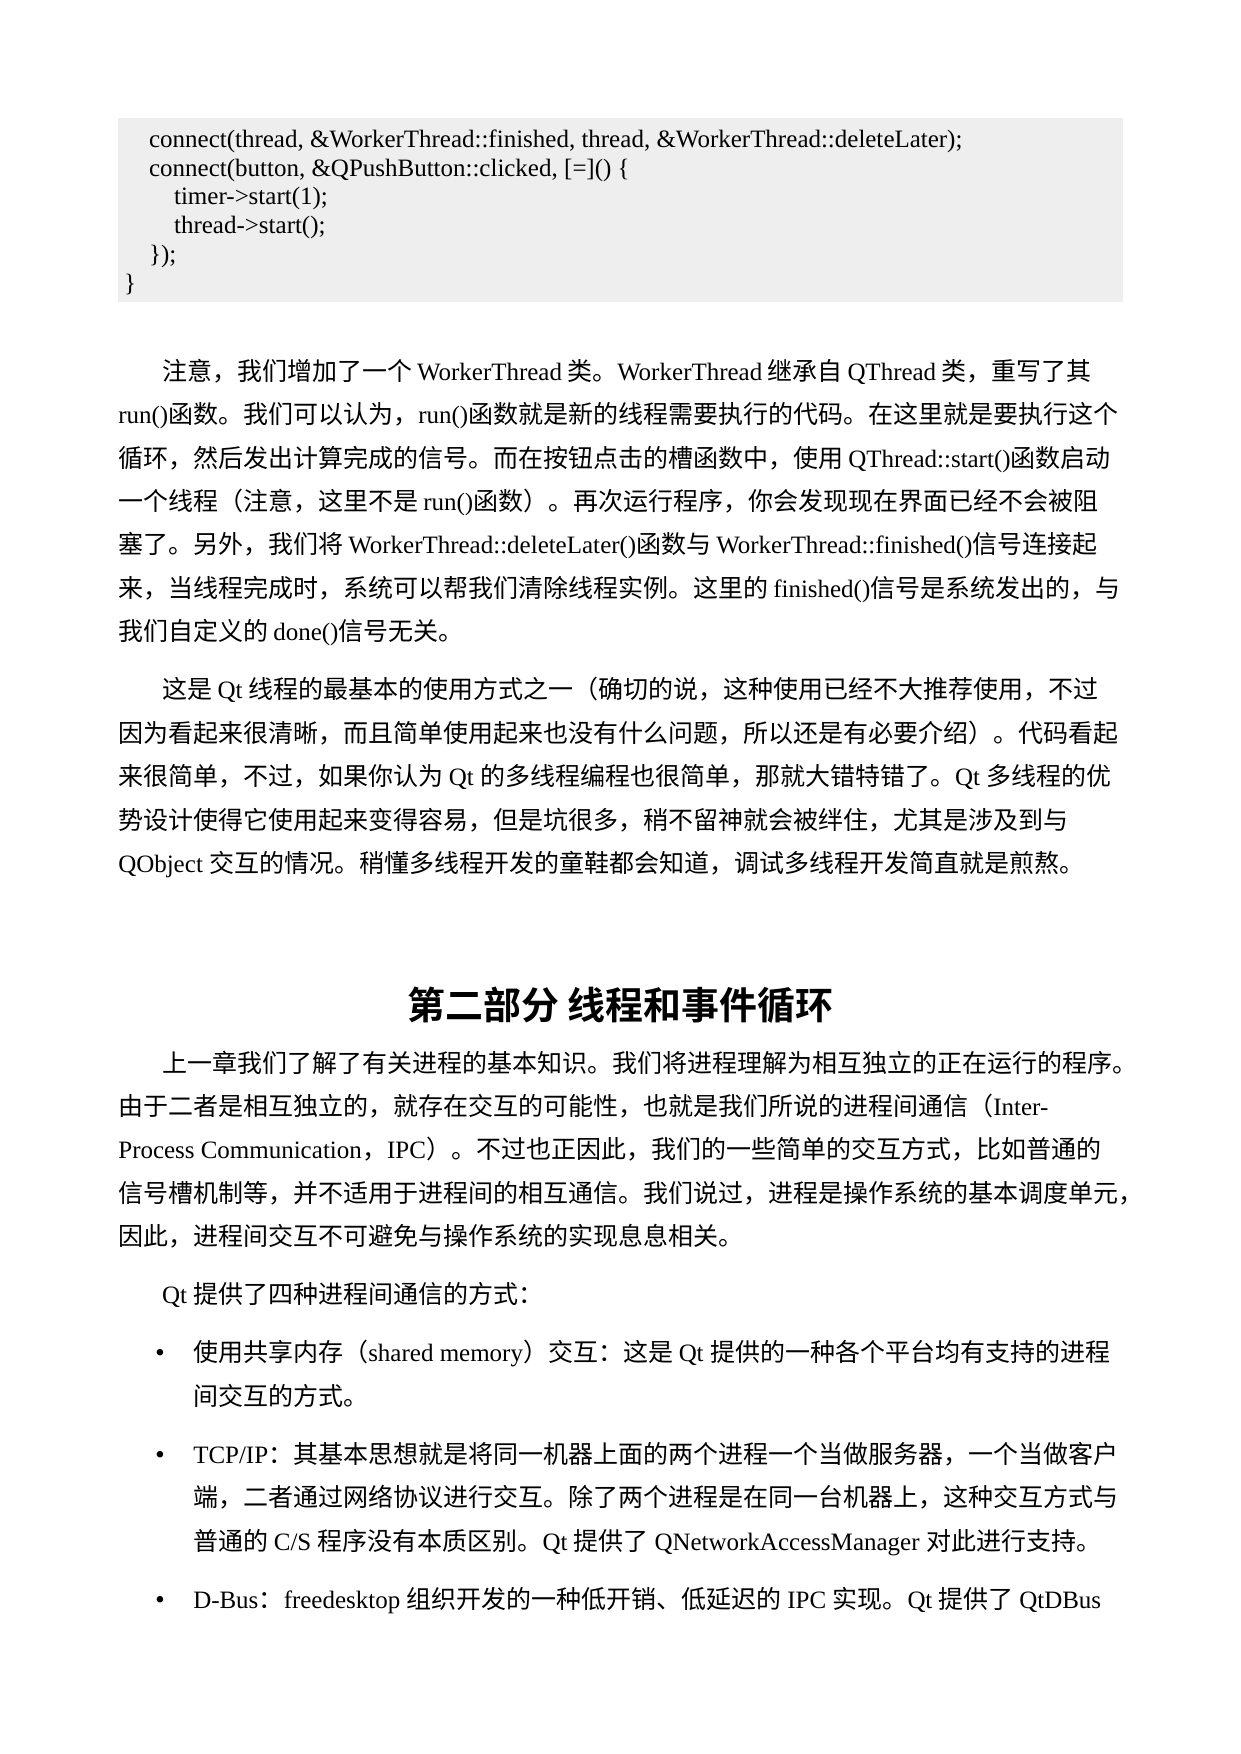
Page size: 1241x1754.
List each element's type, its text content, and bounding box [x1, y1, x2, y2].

list TCP/IP：其基本思想就是将同一机器上面的两个进程一个当做服务器，一个当做客户端，二者通过网络协议进行交互。除了两个进程是在同一台机器上，这种交互方式与普通的 C/S 程序没有本质区别。Qt 提供了 QNetworkAccessManager 对此进行支持。 [156, 1434, 1122, 1557]
subtitle 第二部分 线程和事件循环 [118, 976, 1122, 1031]
list 使用共享内存（shared memory）交互：这是 Qt 提供的一种各个平台均有支持的进程间交互的方式。 [156, 1333, 1122, 1412]
text 注意，我们增加了一个WorkerThread类。WorkerThread继承自QThread类，重写了其run()函数。我们可以认为，run()函数就是新的线程需要执行的代码。在这里就是要执行这个循环，然后发出计算完成的信号。而在按钮点击的槽函数中，使用QThread::start()函数启动一个线程（注意，这里不是run()函数）。再次运行程序，你会发现现在界面已经不会被阻塞了。另外，我们将WorkerThread::deleteLater()函数与WorkerThread::finished()信号连接起来，当线程完成时，系统可以帮我们清除线程实例。这里的finished()信号是系统发出的，与我们自定义的done()信号无关。 [118, 351, 1122, 648]
list D-Bus：freedesktop 组织开发的一种低开销、低延迟的 IPC 实现。Qt 提供了 QtDBus [156, 1579, 1122, 1615]
text Qt 提供了四种进程间通信的方式： [118, 1275, 1122, 1311]
table_header connect(thread, &WorkerThread::finished, thread, &WorkerThread::deleteLater); connect(button, &QPushButton::clicked, [=]() { timer->start(1); thread->start(); }); } [118, 118, 1123, 302]
text 这是 Qt 线程的最基本的使用方式之一（确切的说，这种使用已经不大推荐使用，不过因为看起来很清晰，而且简单使用起来也没有什么问题，所以还是有必要介绍）。代码看起来很简单，不过，如果你认为 Qt 的多线程编程也很简单，那就大错特错了。Qt 多线程的优势设计使得它使用起来变得容易，但是坑很多，稍不留神就会被绊住，尤其是涉及到与 QObject 交互的情况。稍懂多线程开发的童鞋都会知道，调试多线程开发简直就是煎熬。 [118, 670, 1122, 880]
text 上一章我们了解了有关进程的基本知识。我们将进程理解为相互独立的正在运行的程序。由于二者是相互独立的，就存在交互的可能性，也就是我们所说的进程间通信（Inter-Process Communication，IPC）。不过也正因此，我们的一些简单的交互方式，比如普通的信号槽机制等，并不适用于进程间的相互通信。我们说过，进程是操作系统的基本调度单元，因此，进程间交互不可避免与操作系统的实现息息相关。 [118, 1043, 1122, 1253]
